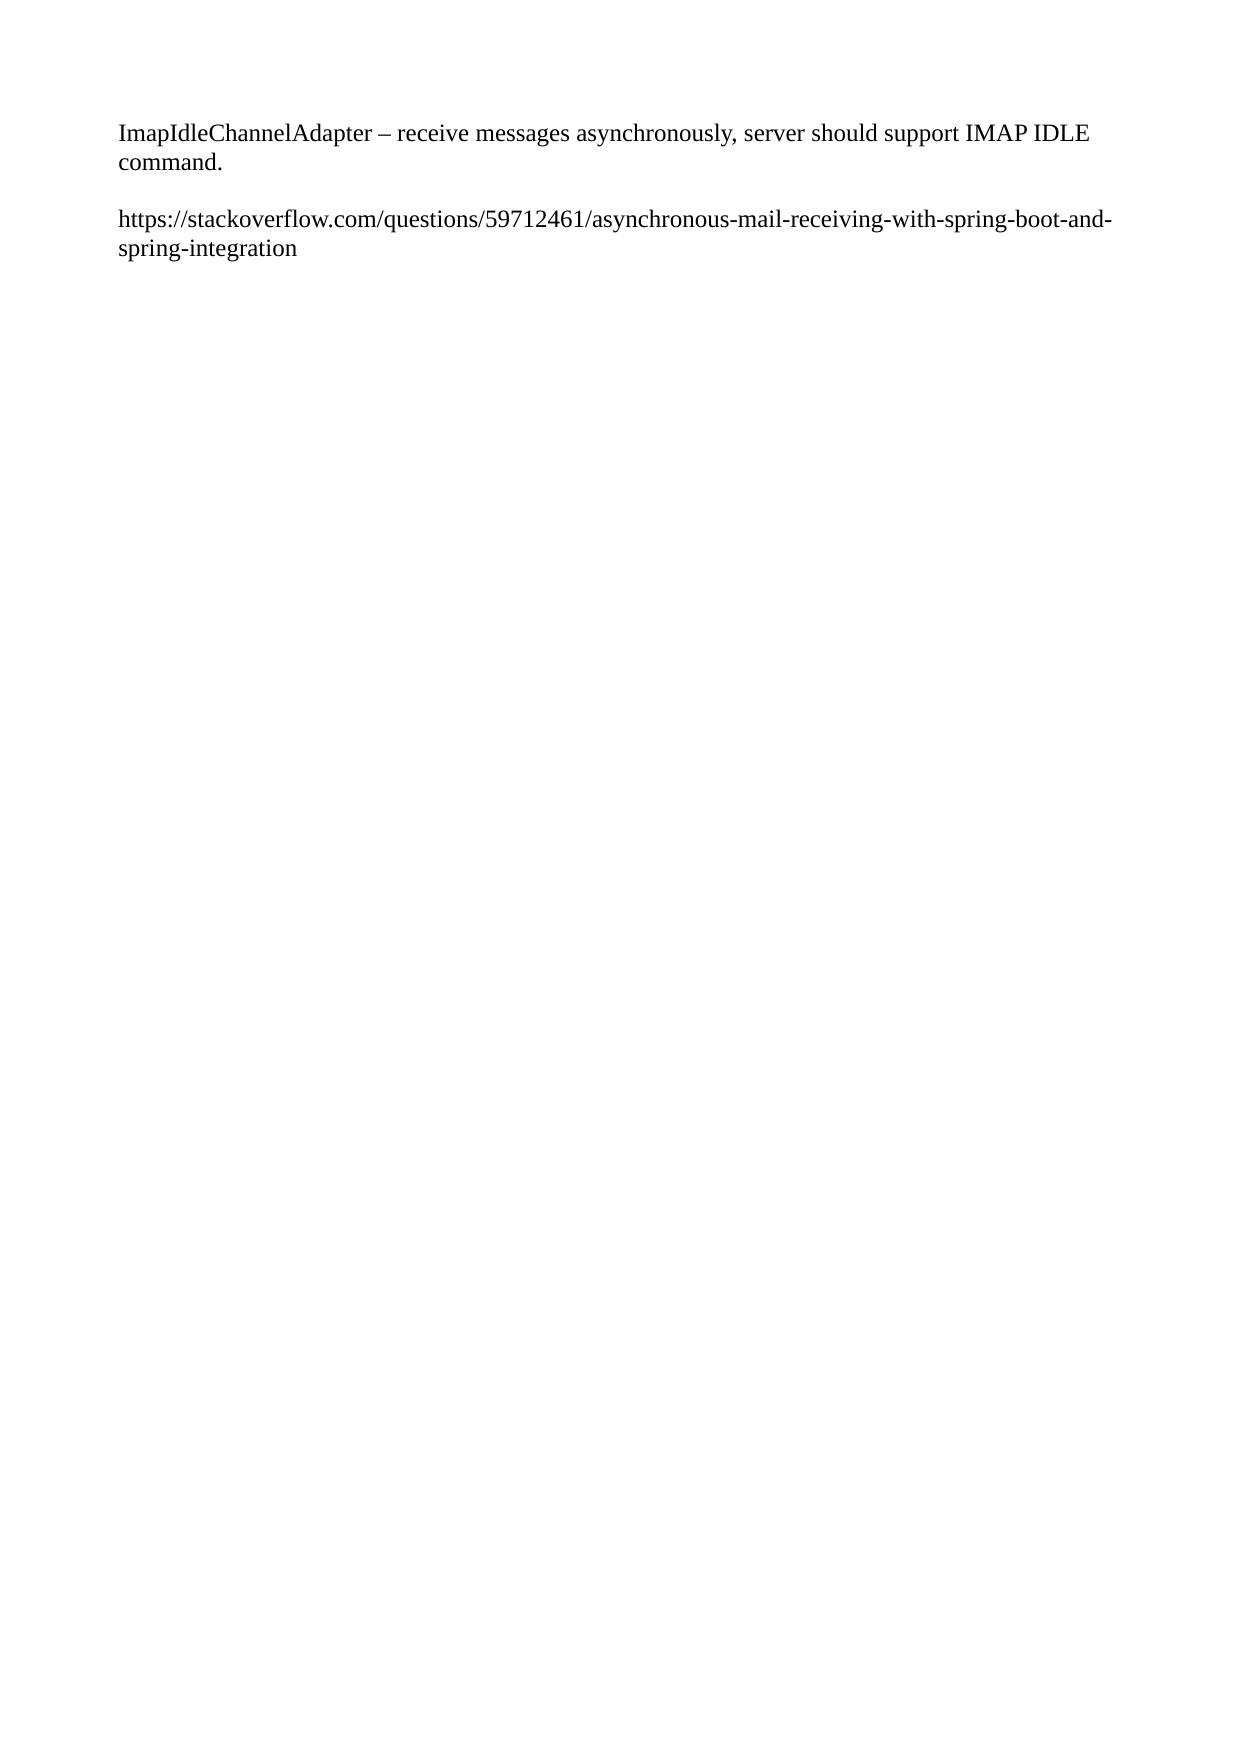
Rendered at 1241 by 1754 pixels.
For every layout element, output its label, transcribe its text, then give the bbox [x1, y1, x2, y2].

text ImapIdleChannelAdapter – receive messages asynchronously, server should support IMAP IDLE command. [118, 118, 1122, 176]
text https://stackoverflow.com/questions/59712461/asynchronous-mail-receiving-with-spring-boot-and-spring-integration [118, 204, 1122, 262]
